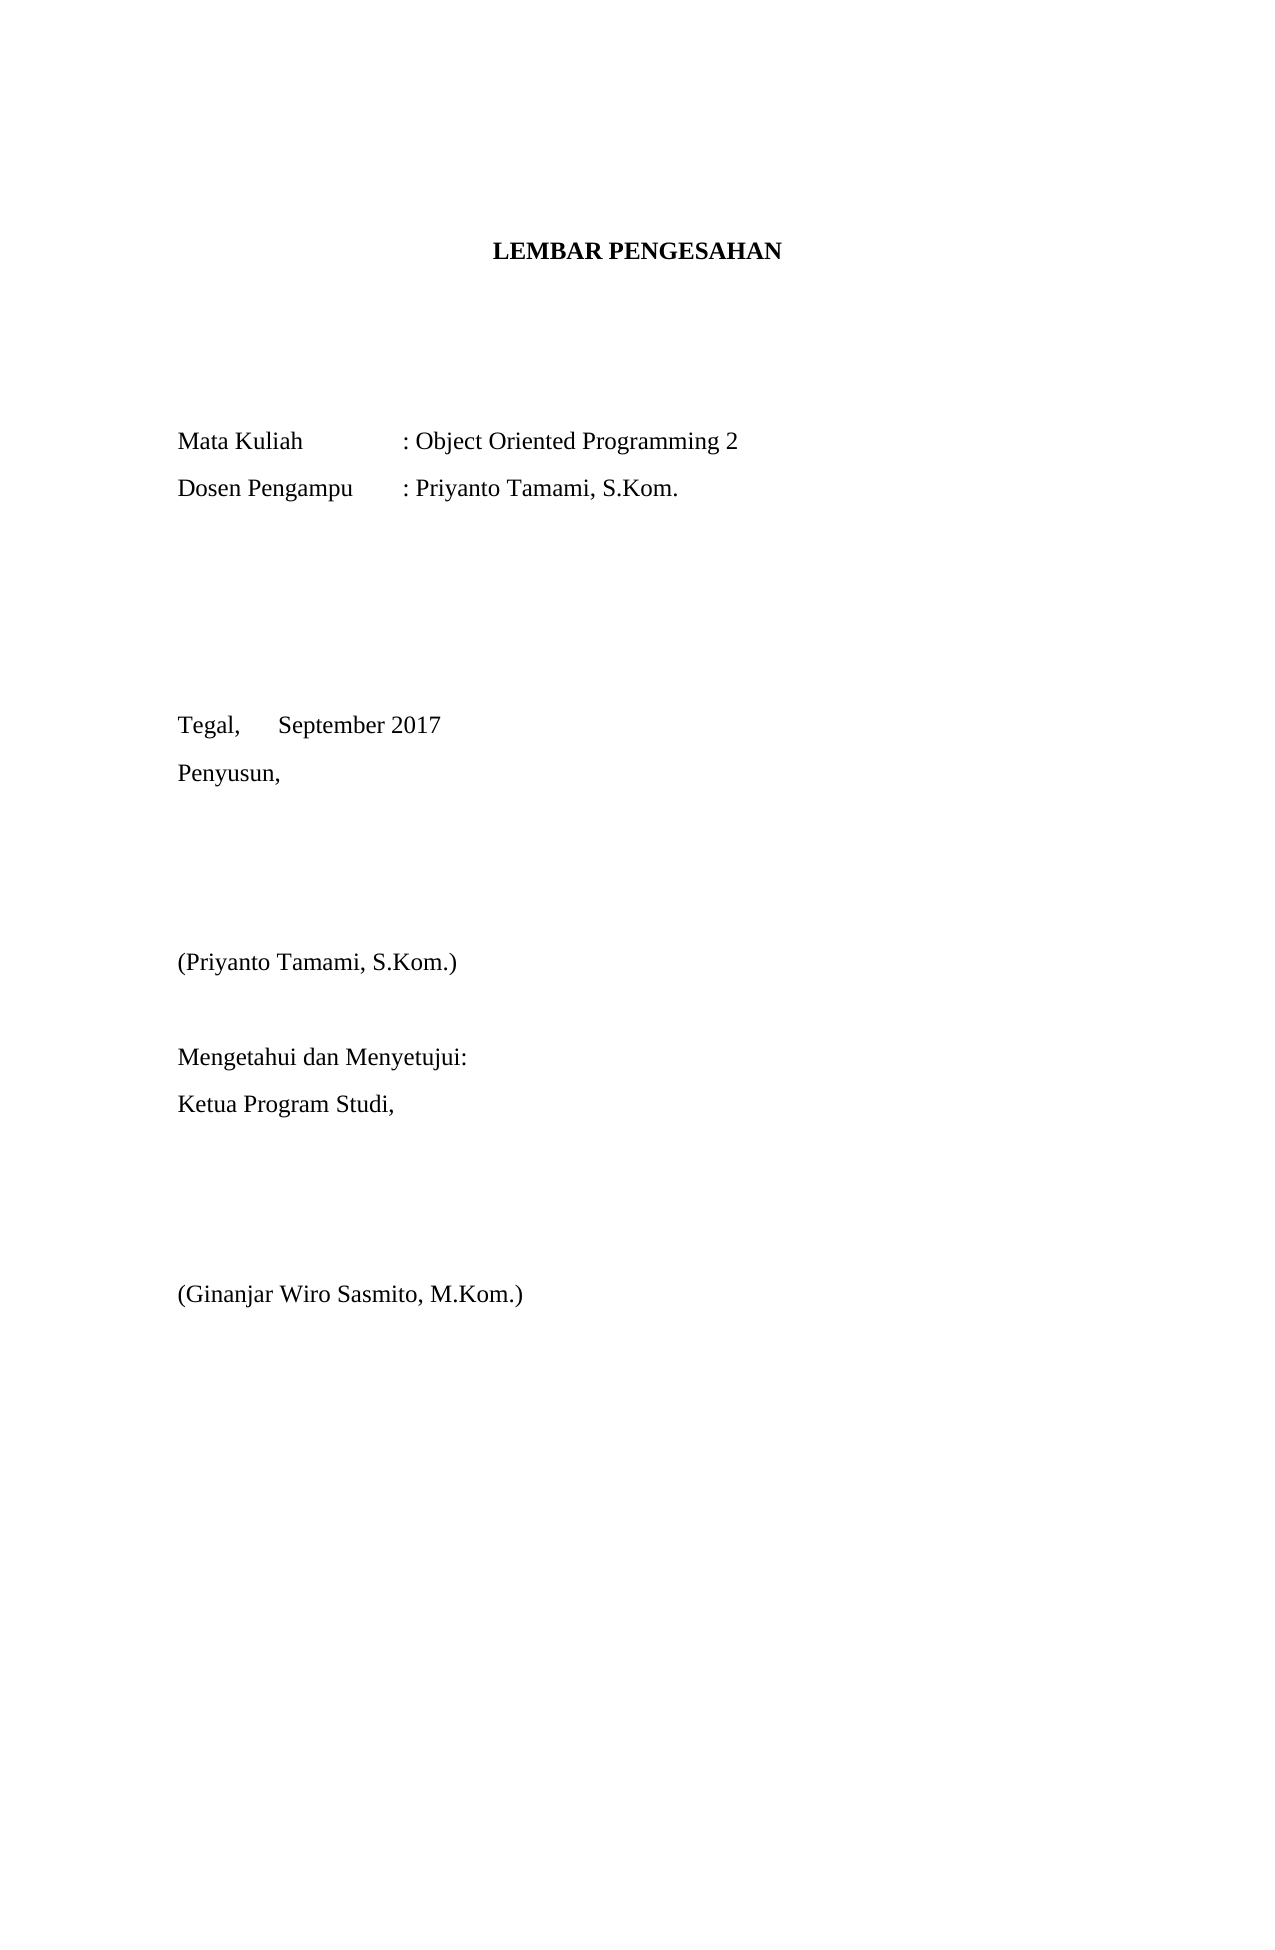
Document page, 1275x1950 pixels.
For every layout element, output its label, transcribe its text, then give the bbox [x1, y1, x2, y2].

text Ketua Program Studi, [177, 1089, 1098, 1118]
text Tegal, September 2017 [177, 710, 1098, 739]
text Mengetahui dan Menyetujui: [177, 1042, 1098, 1071]
text Penyusun, [177, 758, 1098, 786]
text (Ginanjar Wiro Sasmito, M.Kom.) [177, 1279, 1098, 1308]
text Mata Kuliah : Object Oriented Programming 2 [177, 426, 1098, 454]
text LEMBAR PENGESAHAN [177, 236, 1098, 265]
text Dosen Pengampu : Priyanto Tamami, S.Kom. [177, 473, 1098, 502]
text (Priyanto Tamami, S.Kom.) [177, 947, 1098, 976]
